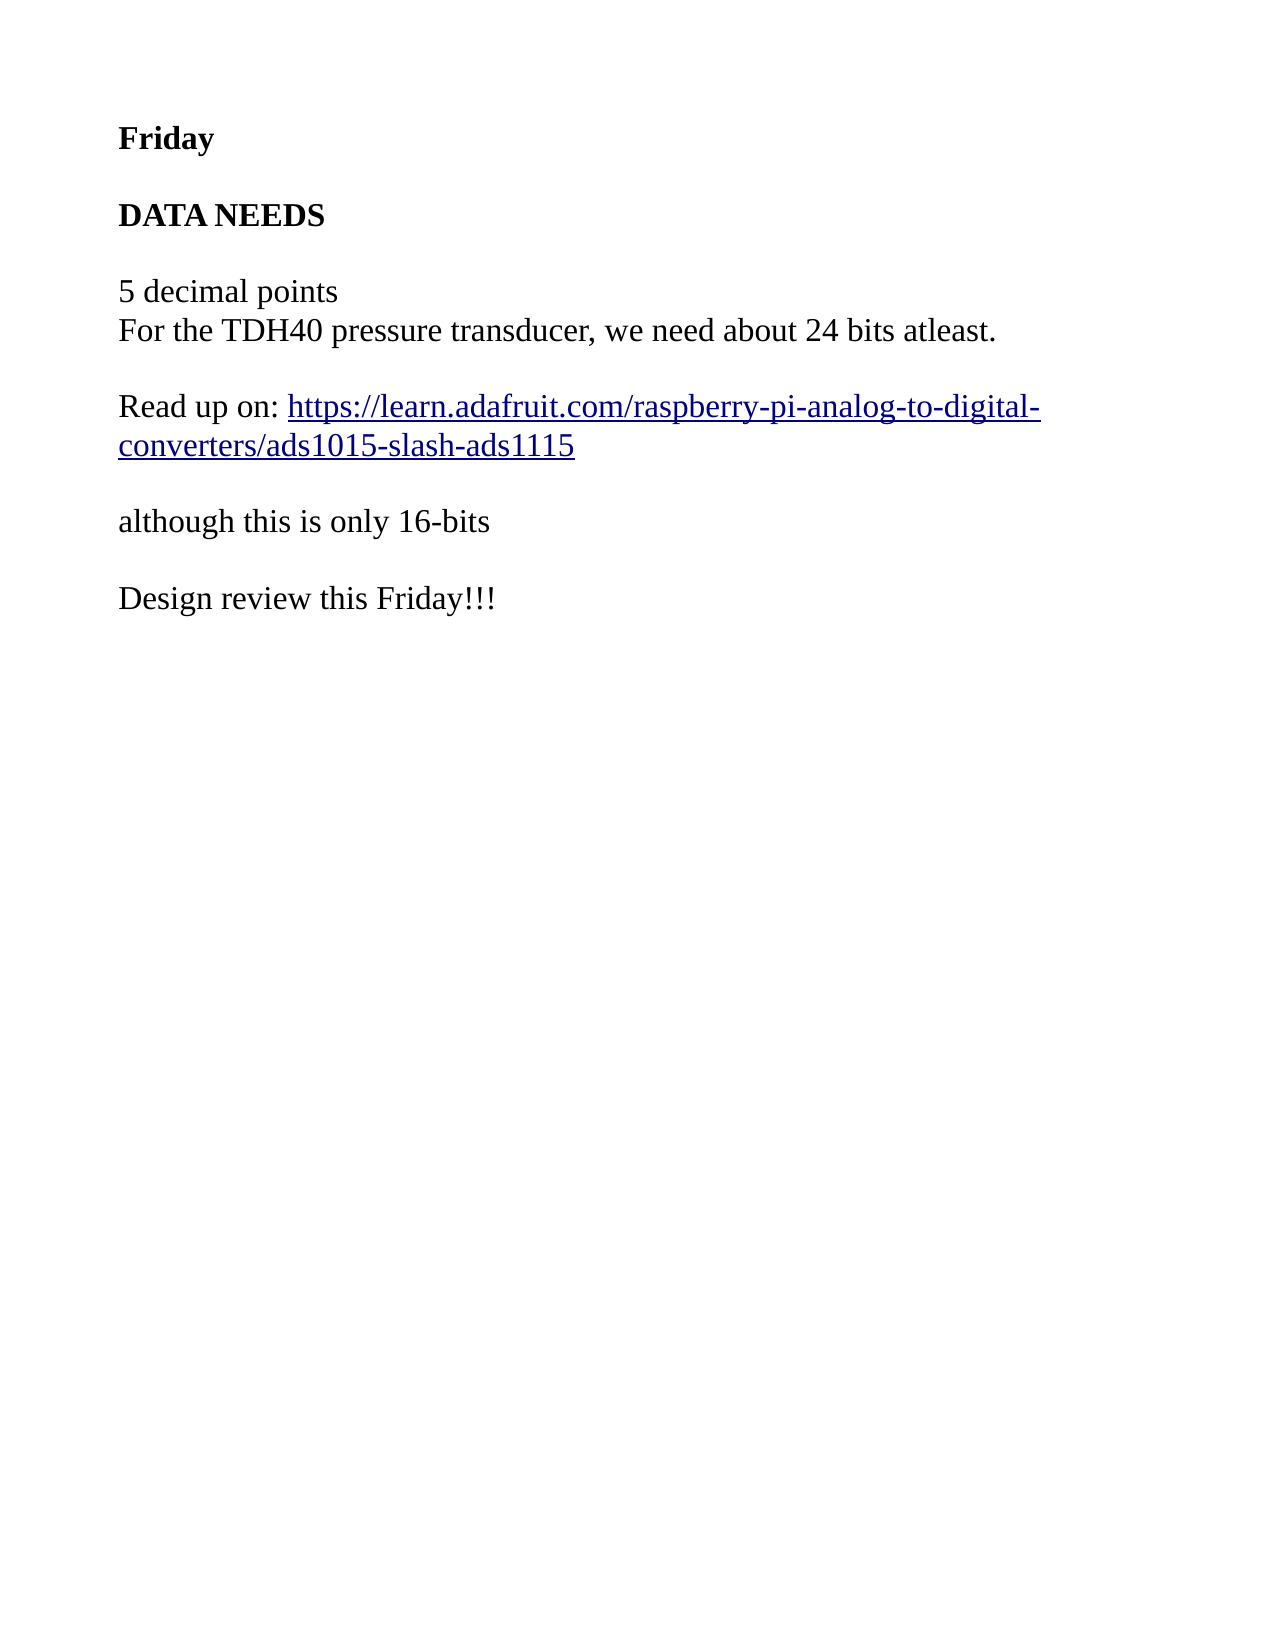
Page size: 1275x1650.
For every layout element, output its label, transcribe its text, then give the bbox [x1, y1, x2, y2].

text Design review this Friday!!! [118, 578, 1157, 616]
text although this is only 16-bits [118, 501, 1157, 540]
text For the TDH40 pressure transducer, we need about 24 bits atleast. [118, 310, 1157, 348]
text Friday [118, 118, 1157, 156]
text 5 decimal points [118, 271, 1157, 310]
text DATA NEEDS [118, 195, 1157, 233]
text Read up on: https://learn.adafruit.com/raspberry-pi-analog-to-digital-converters/ads1015-slash-ads1115 [118, 386, 1157, 463]
